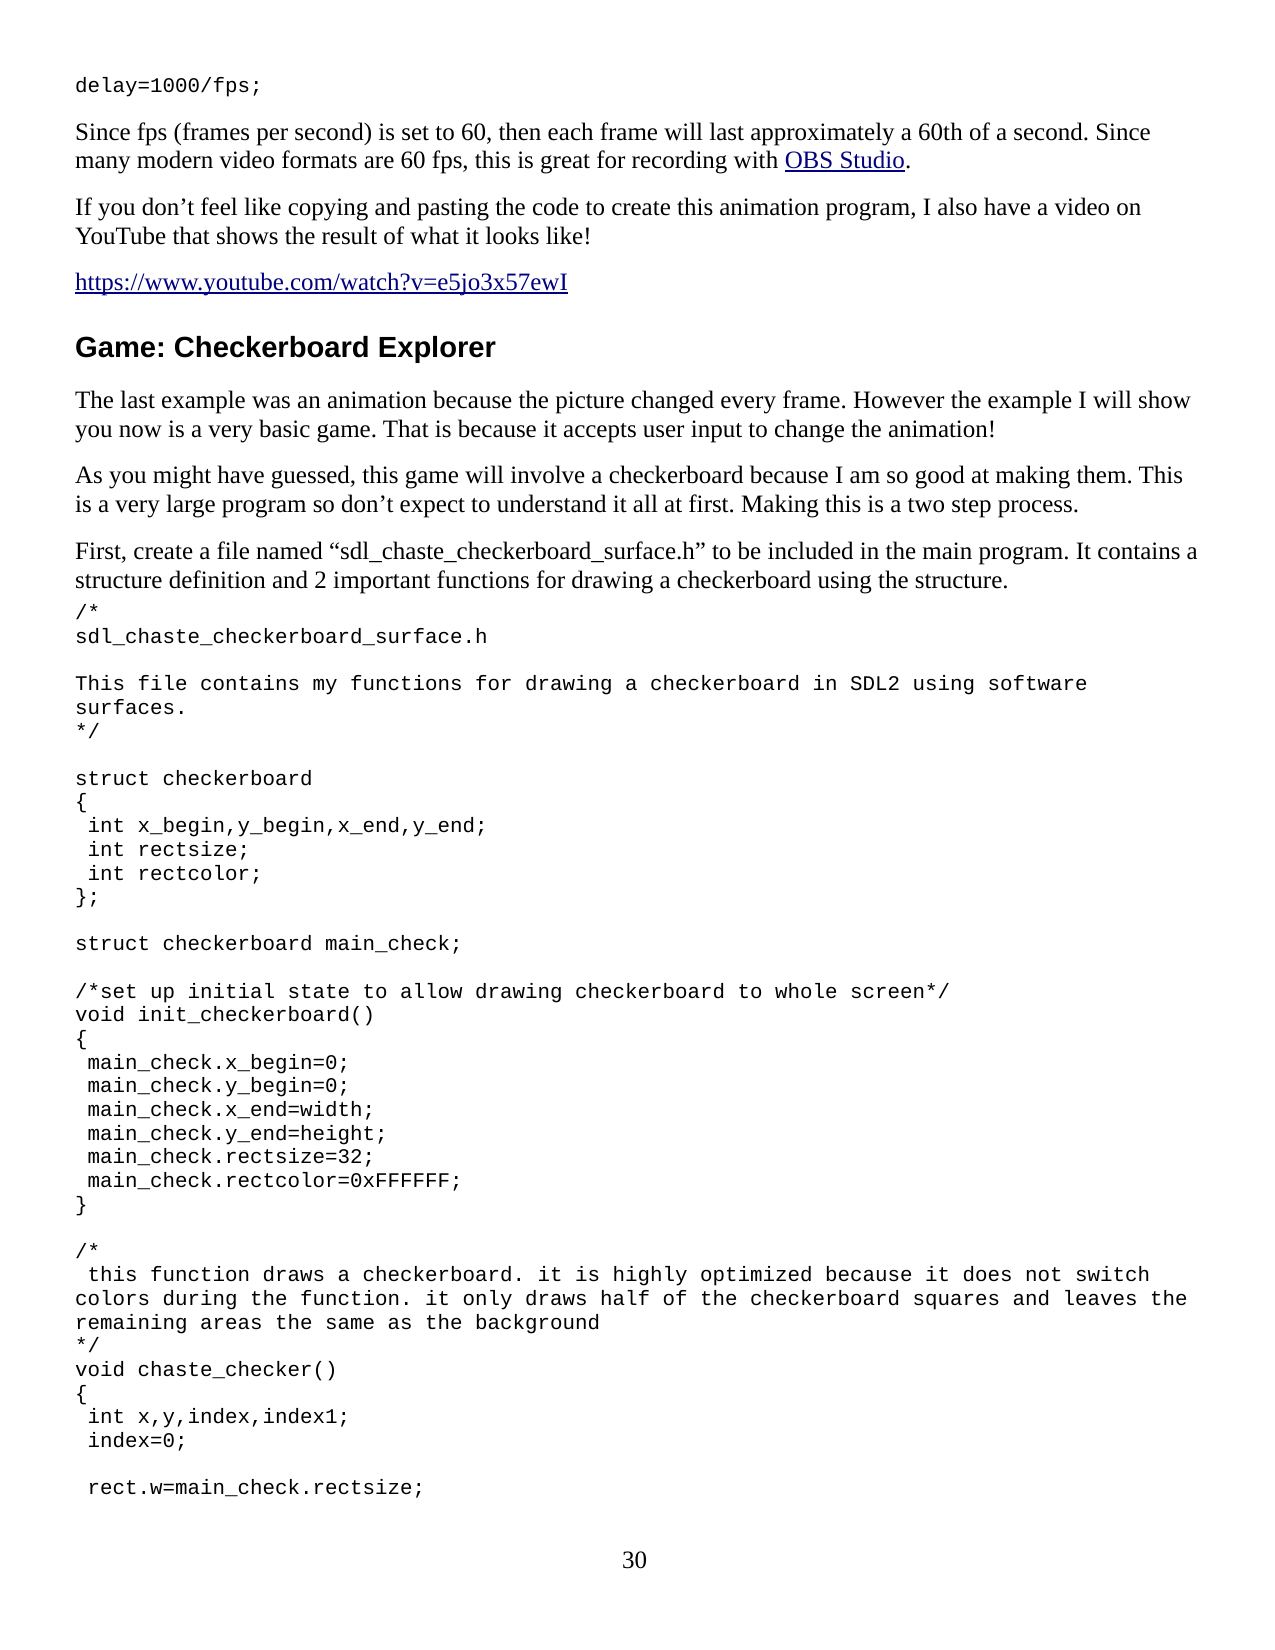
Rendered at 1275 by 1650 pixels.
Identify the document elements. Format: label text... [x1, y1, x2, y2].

text /* [75, 1241, 1200, 1264]
text { [75, 1028, 1200, 1052]
text { [75, 1383, 1200, 1406]
text int rectcolor; [75, 862, 1200, 886]
text If you don’t feel like copying and pasting the code to create this animation program, I also have a video on YouTube that shows the result of what it looks like! [75, 192, 1200, 249]
text struct checkerboard [75, 768, 1200, 792]
text void chaste_checker() [75, 1359, 1200, 1383]
text main_check.y_begin=0; [75, 1075, 1200, 1099]
text delay=1000/fps; [75, 75, 1200, 99]
text main_check.x_begin=0; [75, 1052, 1200, 1075]
text First, create a file named “sdl_chaste_checkerboard_surface.h” to be included in the main program. It contains a structure definition and 2 important functions for drawing a checkerboard using the structure. [75, 536, 1200, 593]
text struct checkerboard main_check; [75, 933, 1200, 957]
text this function draws a checkerboard. it is highly optimized because it does not switch colors during the function. it only draws half of the checkerboard squares and leaves the remaining areas the same as the background [75, 1264, 1200, 1335]
text The last example was an animation because the picture changed every frame. However the example I will show you now is a very basic game. That is because it accepts user input to change the animation! [75, 385, 1200, 443]
text sdl_chaste_checkerboard_surface.h [75, 626, 1200, 650]
text int rectsize; [75, 839, 1200, 862]
text https://www.youtube.com/watch?v=e5jo3x57ewI [75, 267, 1200, 296]
text main_check.rectsize=32; [75, 1146, 1200, 1170]
text main_check.rectcolor=0xFFFFFF; [75, 1170, 1200, 1193]
text int x,y,index,index1; [75, 1406, 1200, 1430]
text Since fps (frames per second) is set to 60, then each frame will last approximately a 60th of a second. Since many modern video formats are 60 fps, this is great for recording with OBS Studio. [75, 117, 1200, 174]
text { [75, 792, 1200, 815]
text */ [75, 721, 1200, 744]
text rect.w=main_check.rectsize; [75, 1477, 1200, 1501]
text /*set up initial state to allow drawing checkerboard to whole screen*/ [75, 981, 1200, 1004]
text main_check.y_end=height; [75, 1123, 1200, 1146]
text void init_checkerboard() [75, 1004, 1200, 1028]
text }; [75, 886, 1200, 910]
text } [75, 1193, 1200, 1217]
text This file contains my functions for drawing a checkerboard in SDL2 using software surfaces. [75, 673, 1200, 721]
text As you might have guessed, this game will involve a checkerboard because I am so good at making them. This is a very large program so don’t expect to understand it all at first. Making this is a two step process. [75, 461, 1200, 518]
subtitle Game: Checkerboard Explorer [75, 330, 1200, 364]
text /* [75, 602, 1200, 626]
text */ [75, 1335, 1200, 1359]
text main_check.x_end=width; [75, 1099, 1200, 1123]
text index=0; [75, 1430, 1200, 1454]
text int x_begin,y_begin,x_end,y_end; [75, 815, 1200, 839]
